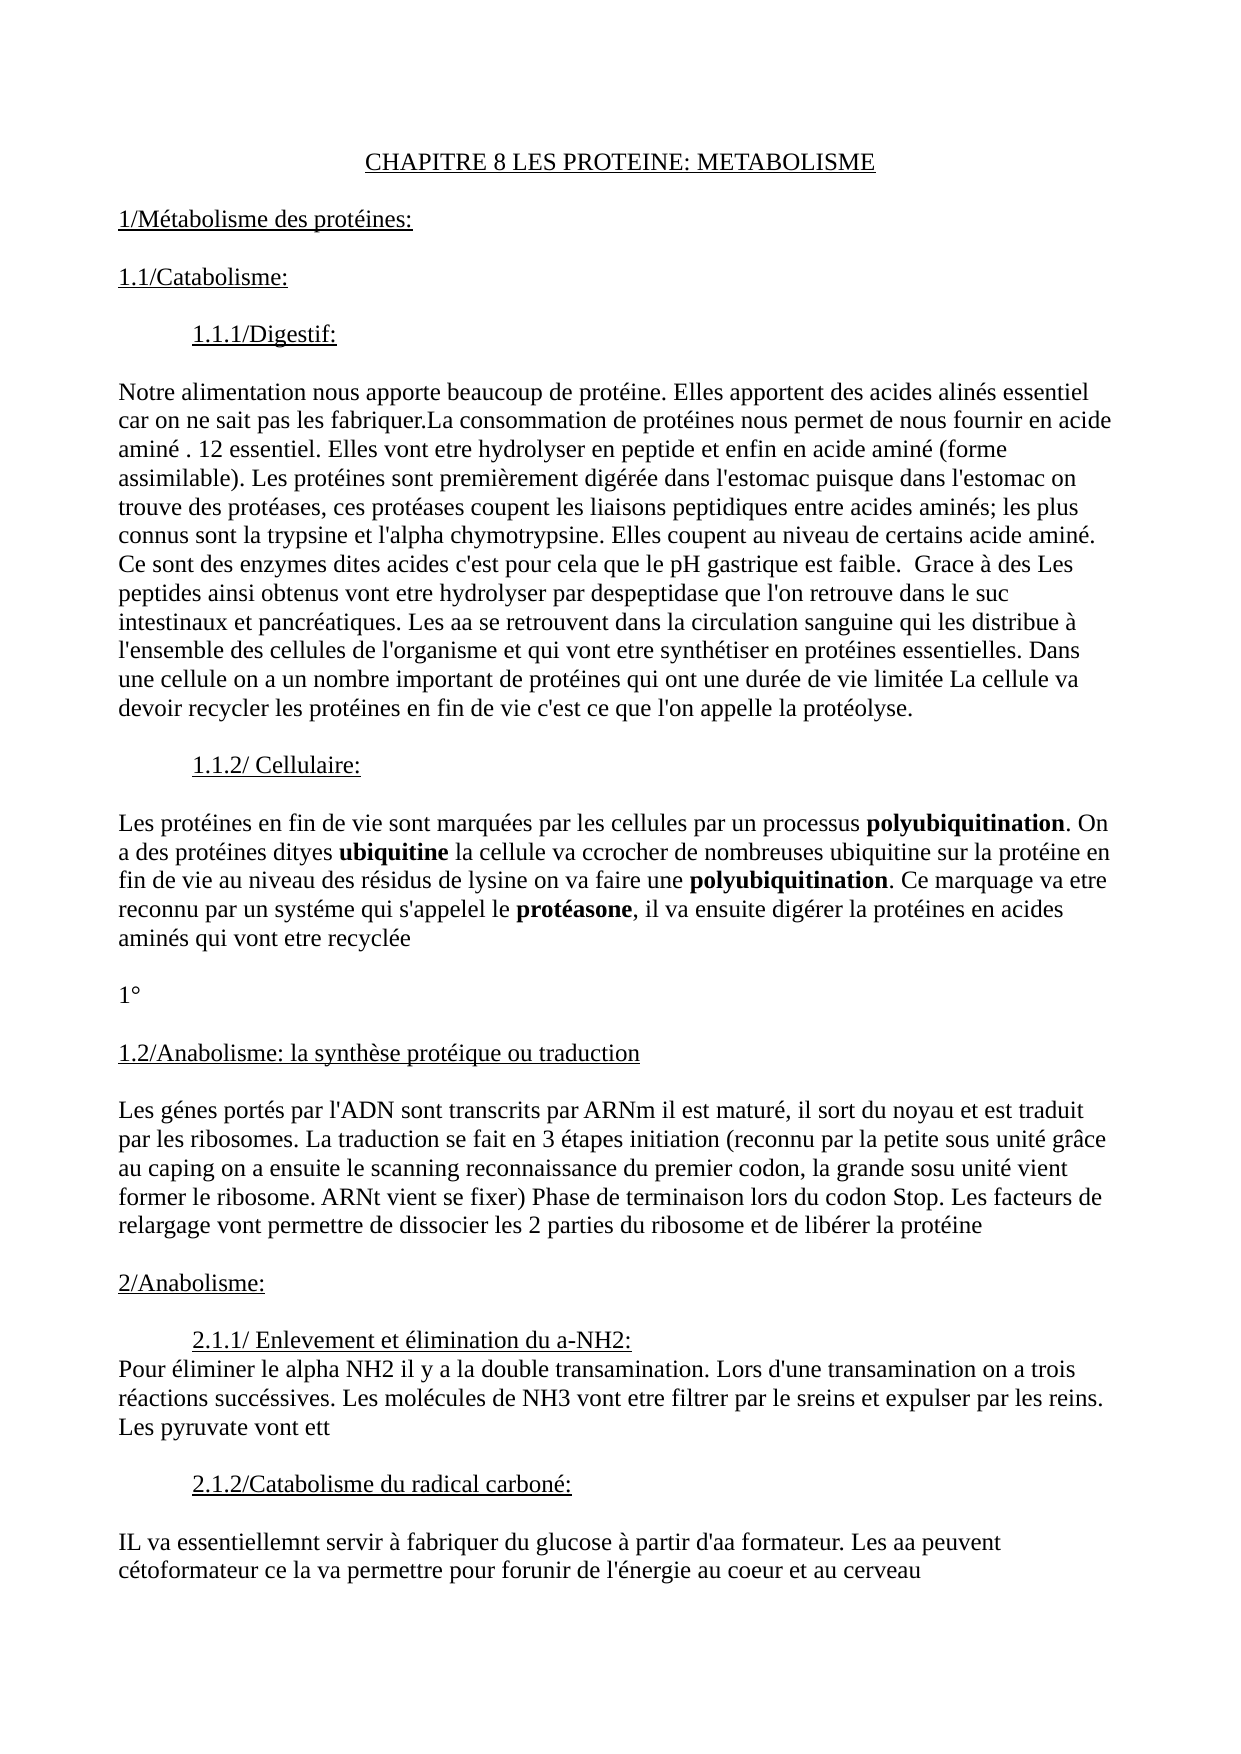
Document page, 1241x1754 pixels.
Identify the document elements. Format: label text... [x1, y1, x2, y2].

text 2/Anabolisme: [118, 1268, 1122, 1297]
text 1.1.2/ Cellulaire: [118, 751, 1122, 779]
text Les génes portés par l'ADN sont transcrits par ARNm il est maturé, il sort du noyau et est traduit par les ribosomes. La traduction se fait en 3 étapes initiation (reconnu par la petite sous unité grâce au caping on a ensuite le scanning reconnaissance du premier codon, la grande sosu unité vient former le ribosome. ARNt vient se fixer) Phase de terminaison lors du codon Stop. Les facteurs de relargage vont permettre de dissocier les 2 parties du ribosome et de libérer la protéine [118, 1096, 1122, 1239]
text Pour éliminer le alpha NH2 il y a la double transamination. Lors d'une transamination on a trois réactions succéssives. Les molécules de NH3 vont etre filtrer par le sreins et expulser par les reins. Les pyruvate vont ett [118, 1354, 1122, 1441]
text Notre alimentation nous apporte beaucoup de protéine. Elles apportent des acides alinés essentiel car on ne sait pas les fabriquer.La consommation de protéines nous permet de nous fournir en acide aminé . 12 essentiel. Elles vont etre hydrolyser en peptide et enfin en acide aminé (forme assimilable). Les protéines sont premièrement digérée dans l'estomac puisque dans l'estomac on trouve des protéases, ces protéases coupent les liaisons peptidiques entre acides aminés; les plus connus sont la trypsine et l'alpha chymotrypsine. Elles coupent au niveau de certains acide aminé. Ce sont des enzymes dites acides c'est pour cela que le pH gastrique est faible. Grace à des Les peptides ainsi obtenus vont etre hydrolyser par despeptidase que l'on retrouve dans le suc intestinaux et pancréatiques. Les aa se retrouvent dans la circulation sanguine qui les distribue à l'ensemble des cellules de l'organisme et qui vont etre synthétiser en protéines essentielles. Dans une cellule on a un nombre important de protéines qui ont une durée de vie limitée La cellule va devoir recycler les protéines en fin de vie c'est ce que l'on appelle la protéolyse. [118, 377, 1122, 722]
text CHAPITRE 8 LES PROTEINE: METABOLISME [118, 147, 1122, 176]
text IL va essentiellemnt servir à fabriquer du glucose à partir d'aa formateur. Les aa peuvent cétoformateur ce la va permettre pour forunir de l'énergie au coeur et au cerveau [118, 1527, 1122, 1584]
text 2.1.2/Catabolisme du radical carboné: [118, 1469, 1122, 1498]
text 1.2/Anabolisme: la synthèse protéique ou traduction [118, 1038, 1122, 1067]
text 1.1.1/Digestif: [118, 319, 1122, 348]
text 2.1.1/ Enlevement et élimination du a-NH2: [118, 1326, 1122, 1354]
text 1° [118, 981, 1122, 1009]
text 1/Métabolisme des protéines: [118, 204, 1122, 233]
text 1.1/Catabolisme: [118, 262, 1122, 291]
text Les protéines en fin de vie sont marquées par les cellules par un processus polyubiquitination. On a des protéines dityes ubiquitine la cellule va ccrocher de nombreuses ubiquitine sur la protéine en fin de vie au niveau des résidus de lysine on va faire une polyubiquitination. Ce marquage va etre reconnu par un systéme qui s'appelel le protéasone, il va ensuite digérer la protéines en acides aminés qui vont etre recyclée [118, 808, 1122, 952]
